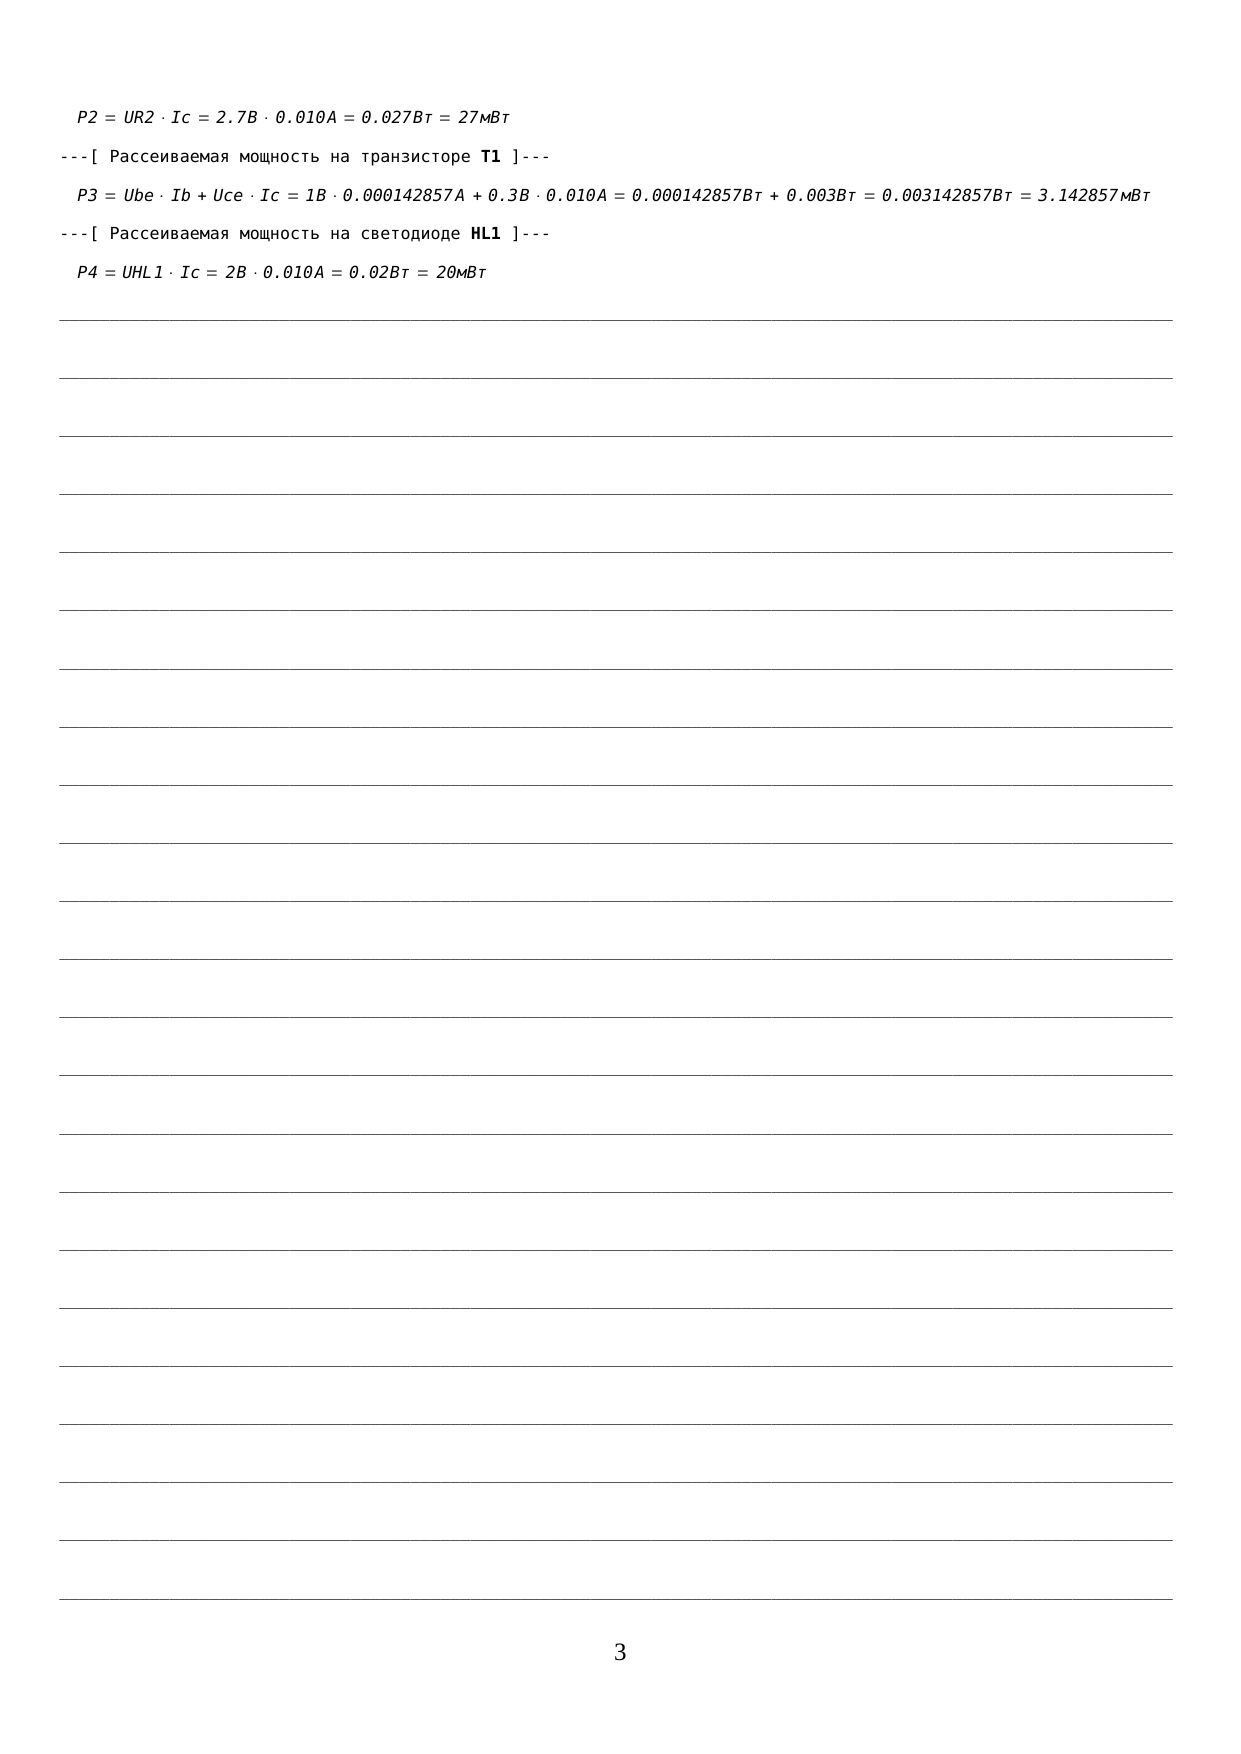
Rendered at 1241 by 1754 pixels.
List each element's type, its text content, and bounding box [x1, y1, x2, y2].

text _______________________________________________________________________________________________________________ [59, 883, 1181, 902]
text _______________________________________________________________________________________________________________ [59, 1115, 1181, 1135]
text _______________________________________________________________________________________________________________ [59, 1232, 1181, 1251]
text _______________________________________________________________________________________________________________ [59, 1348, 1181, 1367]
text _______________________________________________________________________________________________________________ [59, 1173, 1181, 1193]
text _______________________________________________________________________________________________________________ [59, 418, 1181, 437]
text _______________________________________________________________________________________________________________ [59, 650, 1181, 670]
text _______________________________________________________________________________________________________________ [59, 302, 1181, 321]
text _______________________________________________________________________________________________________________ [59, 941, 1181, 960]
text _______________________________________________________________________________________________________________ [59, 1464, 1181, 1483]
text _______________________________________________________________________________________________________________ [59, 1522, 1181, 1542]
text _______________________________________________________________________________________________________________ [59, 708, 1181, 728]
text _______________________________________________________________________________________________________________ [59, 1406, 1181, 1425]
text ---[ Рассеиваемая мощность на светодиоде HL1 ]--- [59, 224, 1181, 243]
text _______________________________________________________________________________________________________________ [59, 534, 1181, 553]
text _______________________________________________________________________________________________________________ [59, 1290, 1181, 1309]
text _______________________________________________________________________________________________________________ [59, 1057, 1181, 1077]
text _______________________________________________________________________________________________________________ [59, 476, 1181, 495]
text _______________________________________________________________________________________________________________ [59, 1580, 1181, 1600]
text _______________________________________________________________________________________________________________ [59, 767, 1181, 786]
text _______________________________________________________________________________________________________________ [59, 999, 1181, 1018]
text _______________________________________________________________________________________________________________ [59, 360, 1181, 379]
text _______________________________________________________________________________________________________________ [59, 592, 1181, 612]
text _______________________________________________________________________________________________________________ [59, 825, 1181, 844]
text ---[ Рассеиваемая мощность на транзисторе T1 ]--- [59, 147, 1181, 166]
